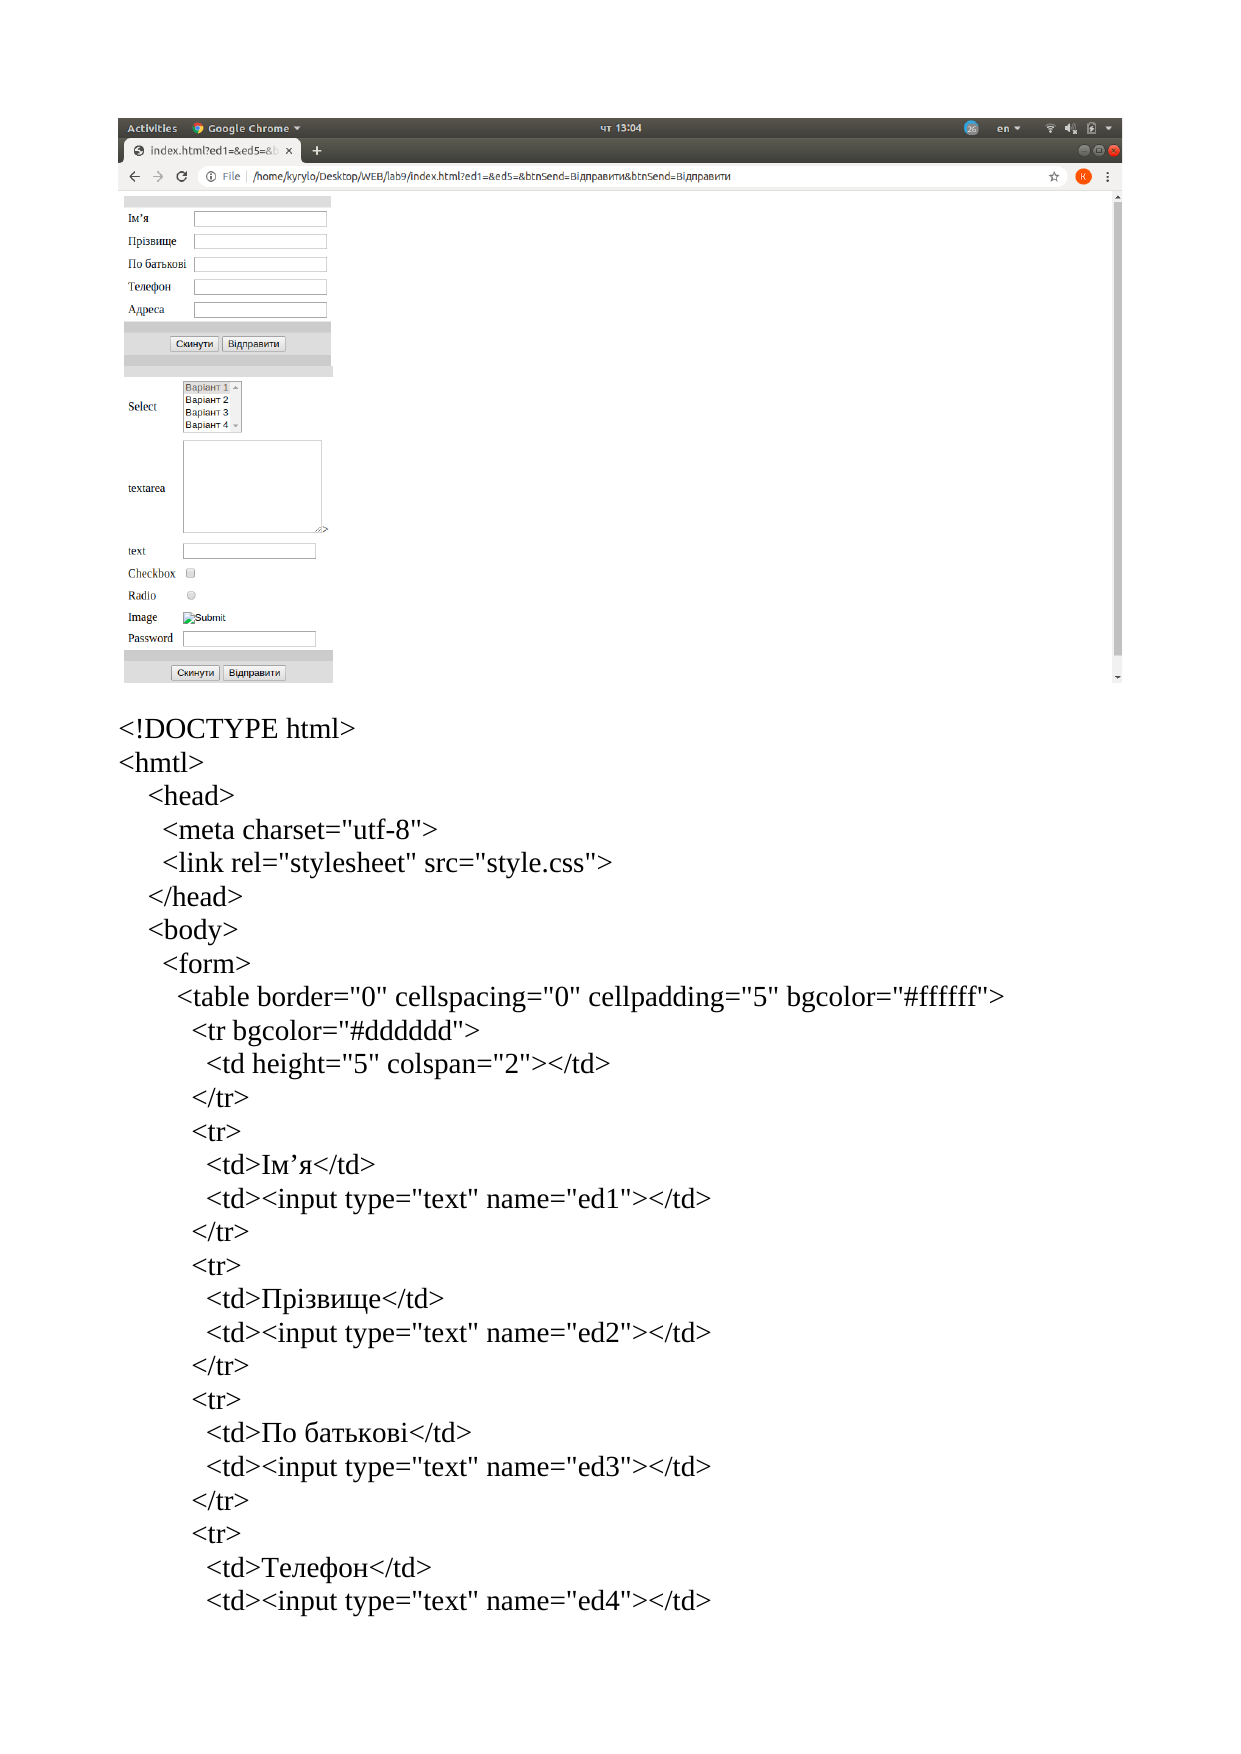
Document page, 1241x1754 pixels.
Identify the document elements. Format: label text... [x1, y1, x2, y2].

text <td>Телефон</td> [118, 1550, 1122, 1583]
text <form> [118, 946, 1122, 979]
text <head> [118, 778, 1122, 812]
text <hmtl> [118, 745, 1122, 778]
text <td><input type="text" name="ed1"></td> [118, 1181, 1122, 1214]
text <tr bgcolor="#dddddd"> [118, 1013, 1122, 1047]
text <td>По батькові</td> [118, 1416, 1122, 1449]
text <td>Ім’я</td> [118, 1147, 1122, 1181]
text </tr> [118, 1483, 1122, 1516]
text <table border="0" cellspacing="0" cellpadding="5" bgcolor="#ffffff"> [118, 979, 1122, 1013]
text <tr> [118, 1382, 1122, 1416]
picture [118, 118, 1123, 683]
text </tr> [118, 1214, 1122, 1248]
text <tr> [118, 1516, 1122, 1550]
text </tr> [118, 1080, 1122, 1114]
text <td>Прізвище</td> [118, 1281, 1122, 1315]
text <td><input type="text" name="ed2"></td> [118, 1315, 1122, 1348]
text <link rel="stylesheet" src="style.css"> [118, 845, 1122, 879]
text </head> [118, 879, 1122, 912]
text <td><input type="text" name="ed4"></td> [118, 1583, 1122, 1617]
text <td><input type="text" name="ed3"></td> [118, 1449, 1122, 1483]
text </tr> [118, 1348, 1122, 1382]
text <body> [118, 912, 1122, 946]
text <!DOCTYPE html> [118, 711, 1122, 745]
text <td height="5" colspan="2"></td> [118, 1047, 1122, 1080]
text <meta charset="utf-8"> [118, 812, 1122, 845]
text <tr> [118, 1248, 1122, 1281]
text <tr> [118, 1114, 1122, 1147]
